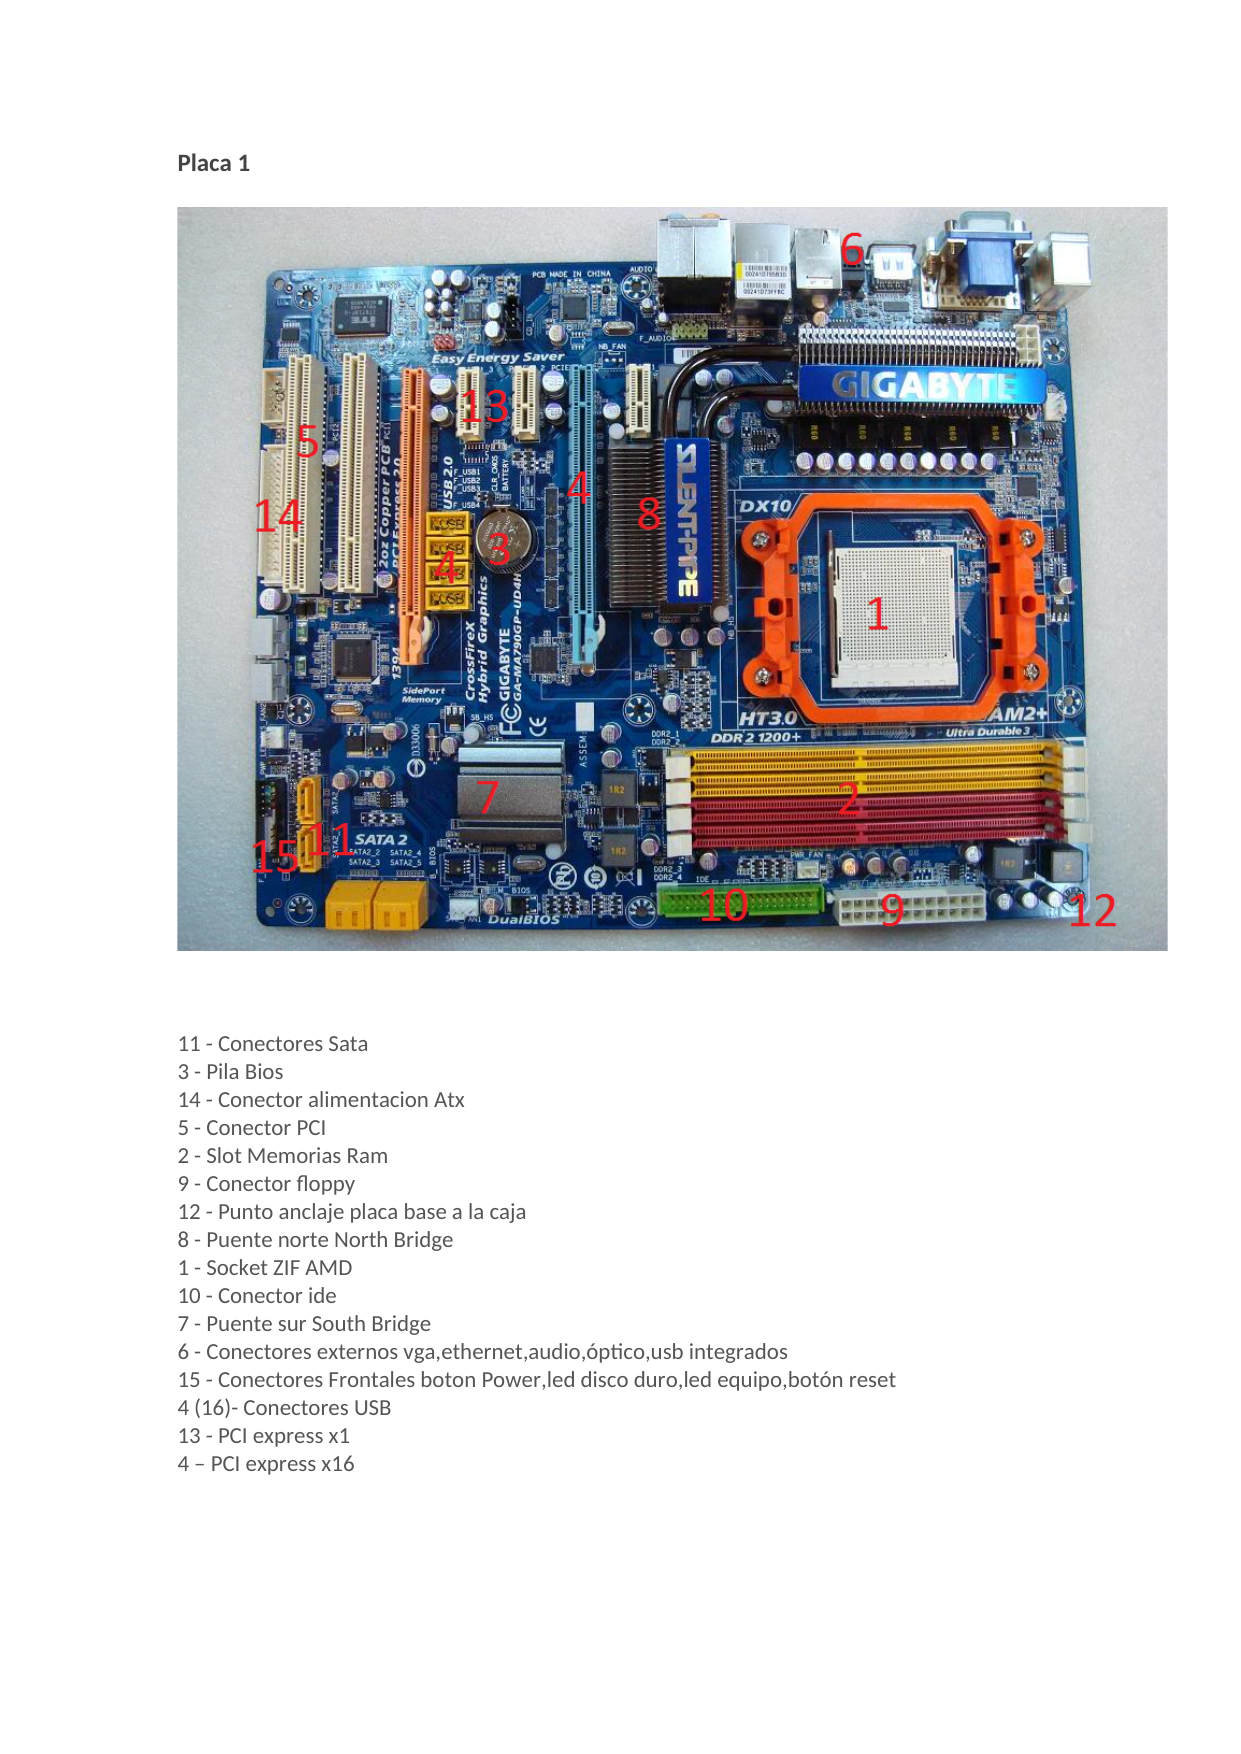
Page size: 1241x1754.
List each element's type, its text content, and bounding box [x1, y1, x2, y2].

text 12 - Punto anclaje placa base a la caja [177, 1197, 1063, 1225]
subtitle Placa 1 [177, 148, 1063, 178]
text 4 (16)- Conectores USB [177, 1393, 1063, 1421]
text 8 - Puente norte North Bridge [177, 1225, 1063, 1253]
text 11 - Conectores Sata [177, 1029, 1063, 1057]
text 15 - Conectores Frontales boton Power,led disco duro,led equipo,botón reset [177, 1365, 1063, 1393]
text 13 - PCI express x1 [177, 1421, 1063, 1449]
text 3 - Pila Bios [177, 1057, 1063, 1085]
text 14 - Conector alimentacion Atx [177, 1085, 1063, 1113]
text 6 - Conectores externos vga,ethernet,audio,óptico,usb integrados [177, 1337, 1063, 1365]
text 10 - Conector ide [177, 1281, 1063, 1309]
picture [177, 207, 1168, 951]
text 7 - Puente sur South Bridge [177, 1309, 1063, 1337]
text 9 - Conector floppy [177, 1169, 1063, 1197]
text 1 - Socket ZIF AMD [177, 1253, 1063, 1281]
text 5 - Conector PCI [177, 1113, 1063, 1141]
text 4 – PCI express x16 [177, 1449, 1063, 1477]
text 2 - Slot Memorias Ram [177, 1141, 1063, 1169]
